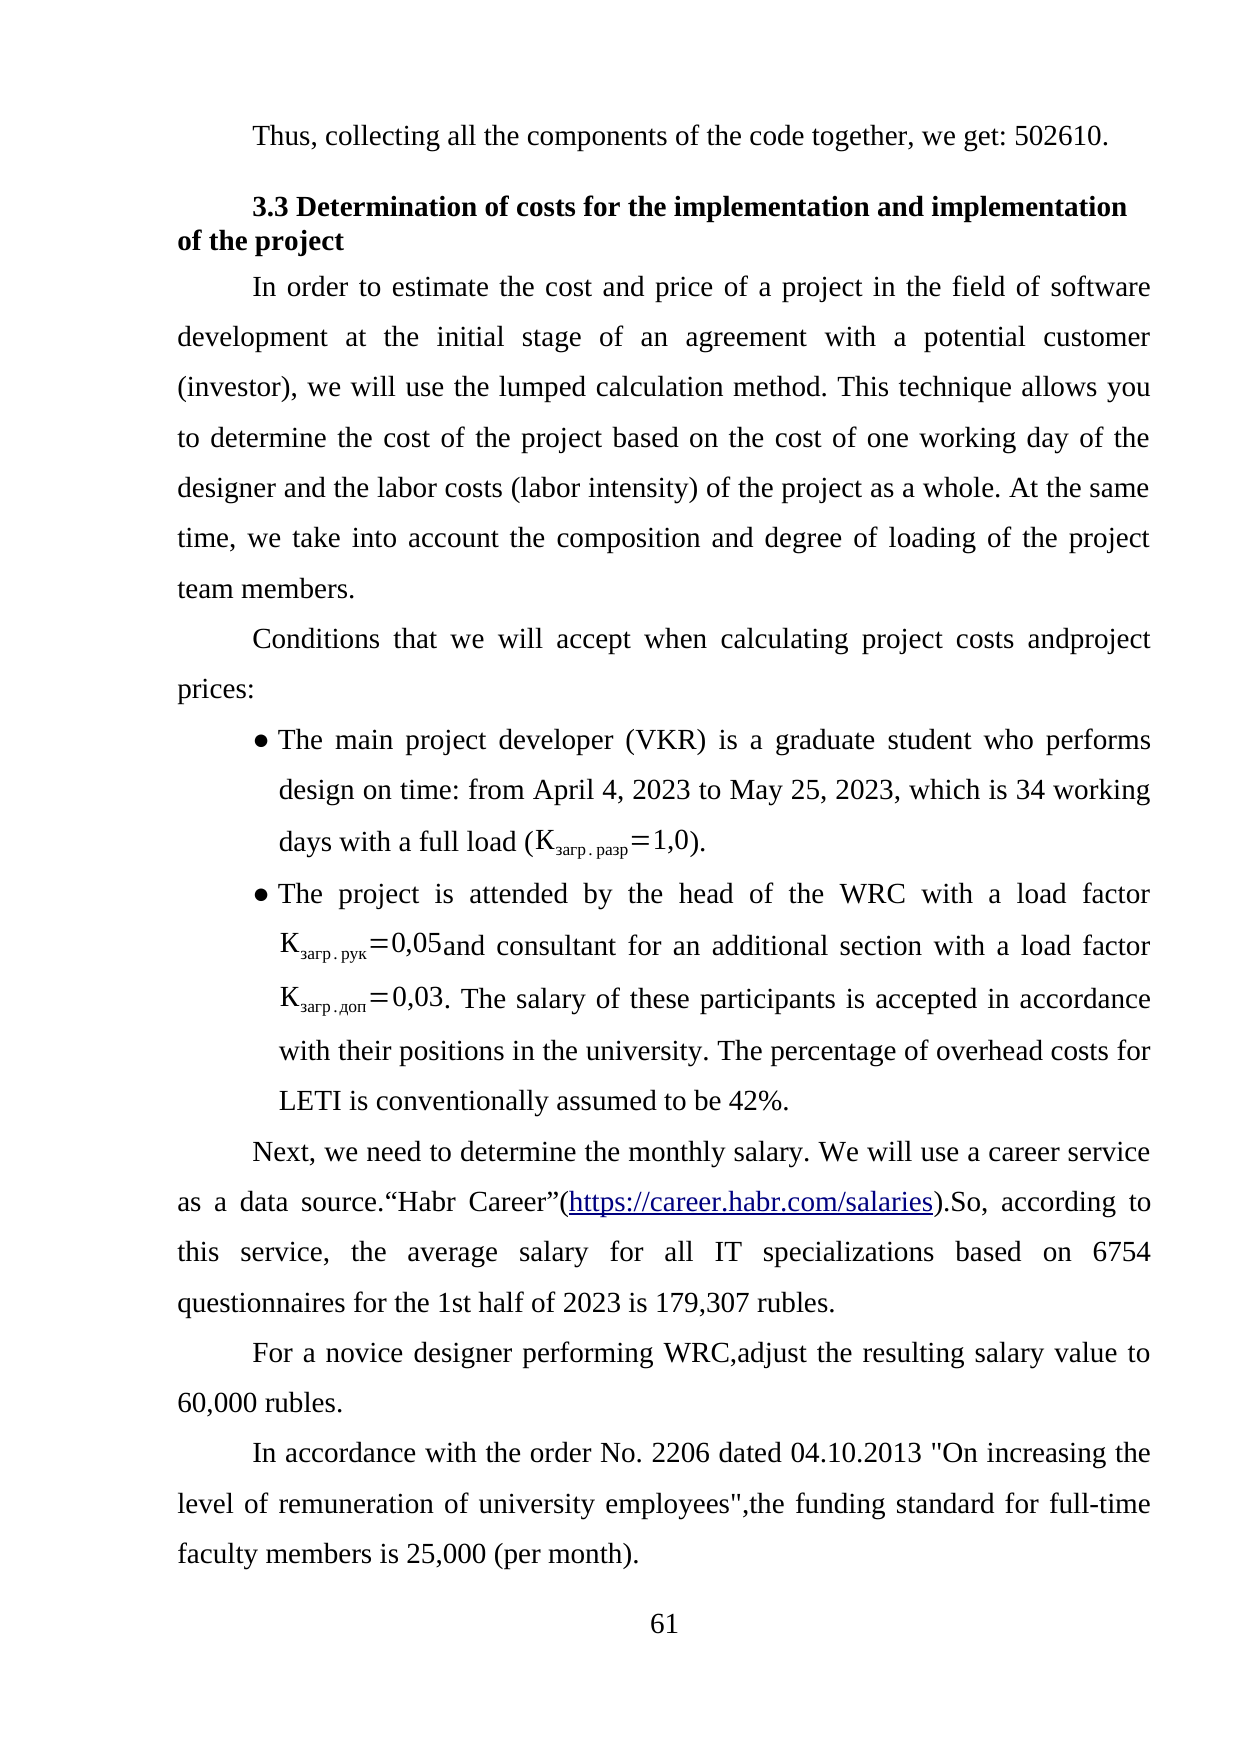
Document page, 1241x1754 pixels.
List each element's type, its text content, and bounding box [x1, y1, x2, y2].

list The project is attended by the head of the WRC with a load factorand consultant for an additional section with a load factor. The salary of these participants is accepted in accordance with their positions in the university. The percentage of overhead costs for LETI is conventionally assumed to be 42%. [252, 876, 1152, 1117]
text Next, we need to determine the monthly salary. We will use a career service as a data source.“Habr Career”(https://career.habr.com/salaries).So, according to this service, the average salary for all IT specializations based on 6754 questionnaires for the 1st half of 2023 is 179,307 rubles. [177, 1134, 1152, 1318]
text For a novice designer performing WRC,adjust the resulting salary value to 60,000 rubles. [177, 1335, 1152, 1419]
text Conditions that we will accept when calculating project costs andproject prices: [177, 621, 1152, 705]
text In order to estimate the cost and price of a project in the field of software development at the initial stage of an agreement with a potential customer (investor), we will use the lumped calculation method. This technique allows you to determine the cost of the project based on the cost of one working day of the designer and the labor costs (labor intensity) of the project as a whole. At the same time, we take into account the composition and degree of loading of the project team members. [177, 269, 1152, 604]
text In accordance with the order No. 2206 dated 04.10.2013 "On increasing the level of remuneration of university employees",the funding standard for full-time faculty members is 25,000 (per month). [177, 1436, 1152, 1570]
text Thus, collecting all the components of the code together, we get: 502610. [177, 118, 1152, 152]
list The main project developer (VKR) is a graduate student who performs design on time: from April 4, 2023 to May 25, 2023, which is 34 working days with a full load (). [252, 722, 1152, 859]
subtitle Determination of costs for the implementation and implementation of the project [177, 189, 1152, 256]
